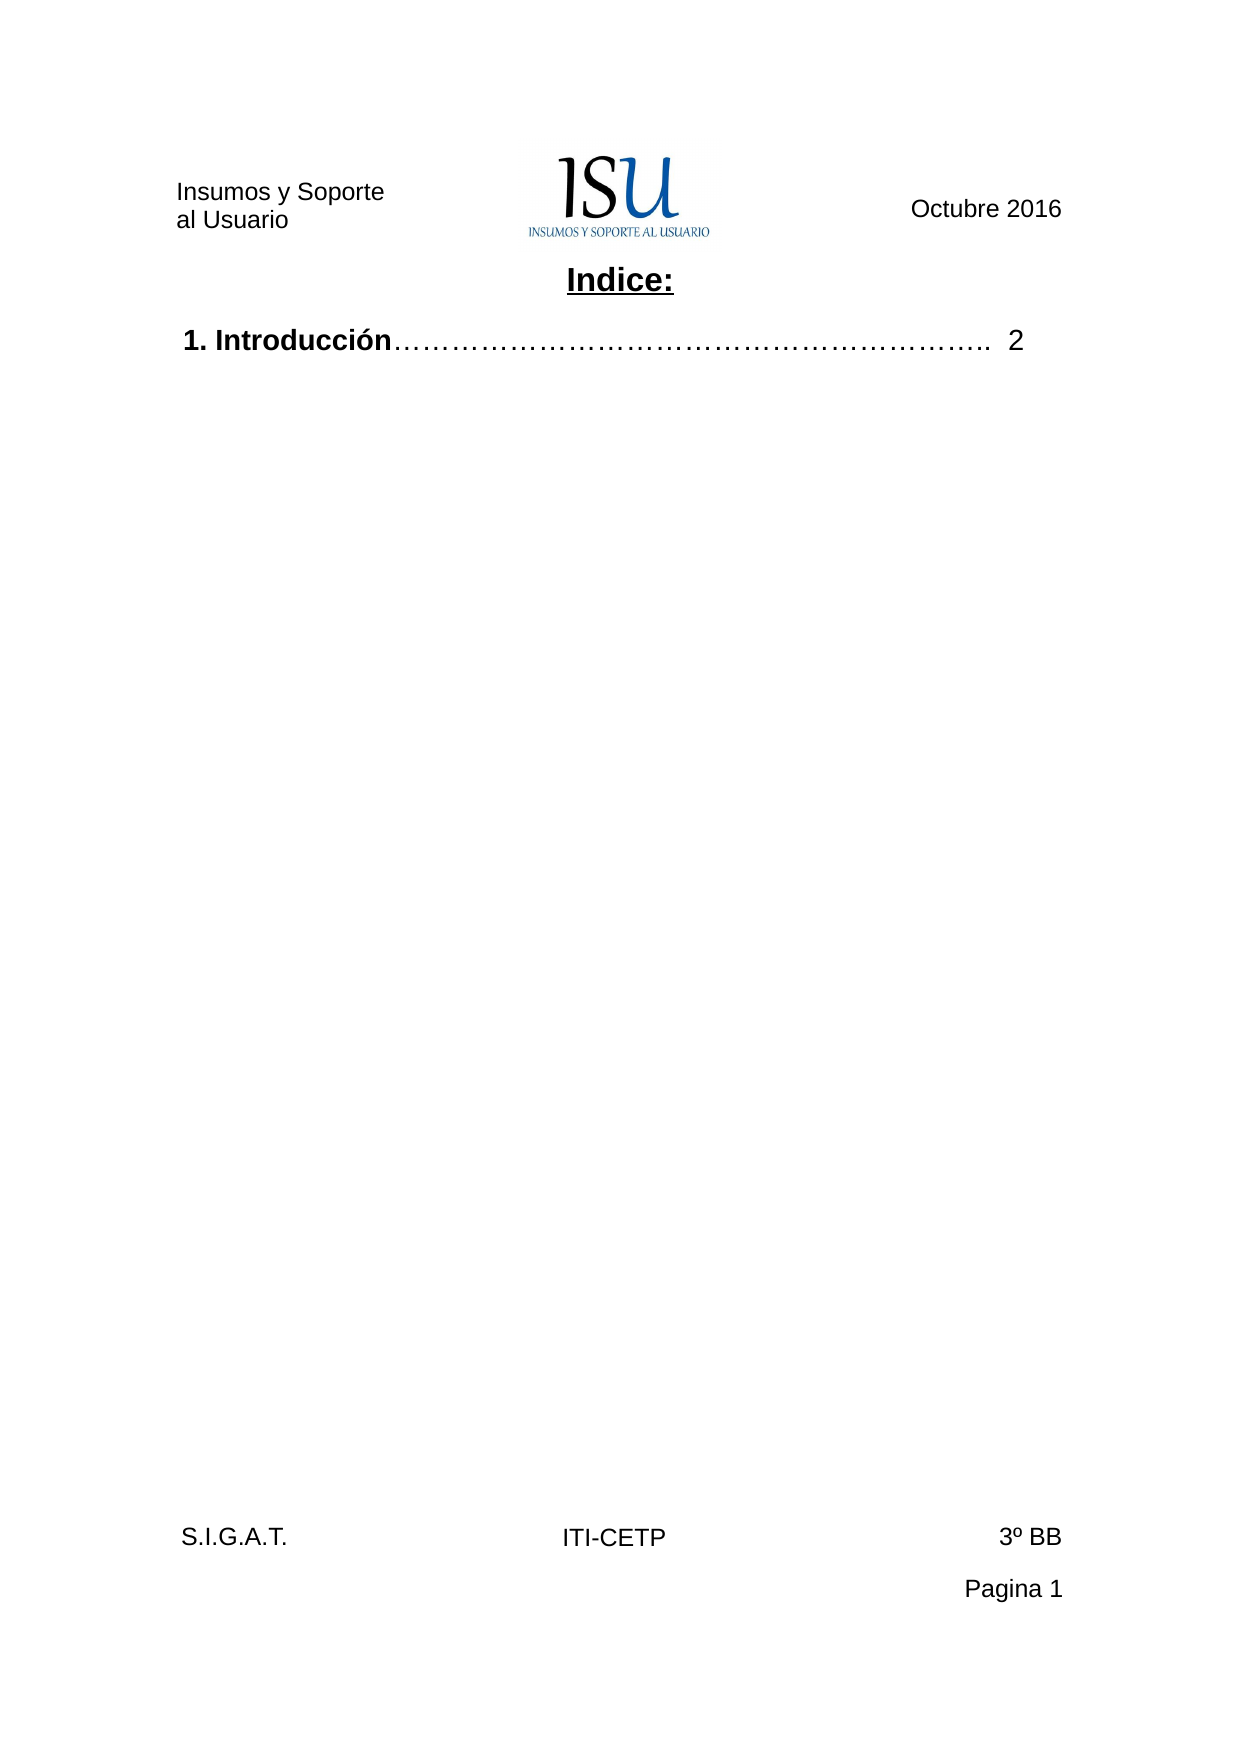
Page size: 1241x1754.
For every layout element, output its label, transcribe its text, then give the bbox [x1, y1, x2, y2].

table_cell [177, 1083, 1002, 1127]
table_cell [177, 903, 1002, 947]
table_cell [1002, 408, 1068, 452]
table_cell [1002, 498, 1068, 542]
text Indice: [177, 260, 1063, 298]
table_cell [177, 858, 1002, 902]
table_cell [1002, 723, 1068, 767]
table_cell [1002, 1038, 1068, 1082]
table_cell [1002, 588, 1068, 632]
table_cell [1002, 948, 1068, 992]
table_cell [177, 363, 1002, 407]
table_cell [1002, 903, 1068, 947]
table_header 1. Introducción…………………………………………………….. [177, 318, 1002, 362]
table_cell [177, 948, 1002, 992]
table_cell [177, 408, 1002, 452]
table_cell [177, 768, 1002, 812]
table_cell [1002, 363, 1068, 407]
table_cell [1002, 858, 1068, 902]
picture [517, 138, 723, 252]
table_cell [1002, 768, 1068, 812]
table_cell [177, 543, 1002, 587]
table_cell [1002, 813, 1068, 857]
table_header 2 [1002, 318, 1068, 362]
table_cell [1002, 453, 1068, 497]
table_cell [1002, 993, 1068, 1037]
table_cell [177, 498, 1002, 542]
table_cell [1002, 678, 1068, 722]
table_cell [177, 993, 1002, 1037]
table_cell [177, 678, 1002, 722]
table_cell [1002, 633, 1068, 677]
table_cell [177, 588, 1002, 632]
table_cell [177, 633, 1002, 677]
table_cell [177, 453, 1002, 497]
table_cell [177, 723, 1002, 767]
table_cell [177, 1038, 1002, 1082]
table_cell [177, 813, 1002, 857]
table_cell [1002, 1083, 1068, 1127]
table_cell [1002, 543, 1068, 587]
